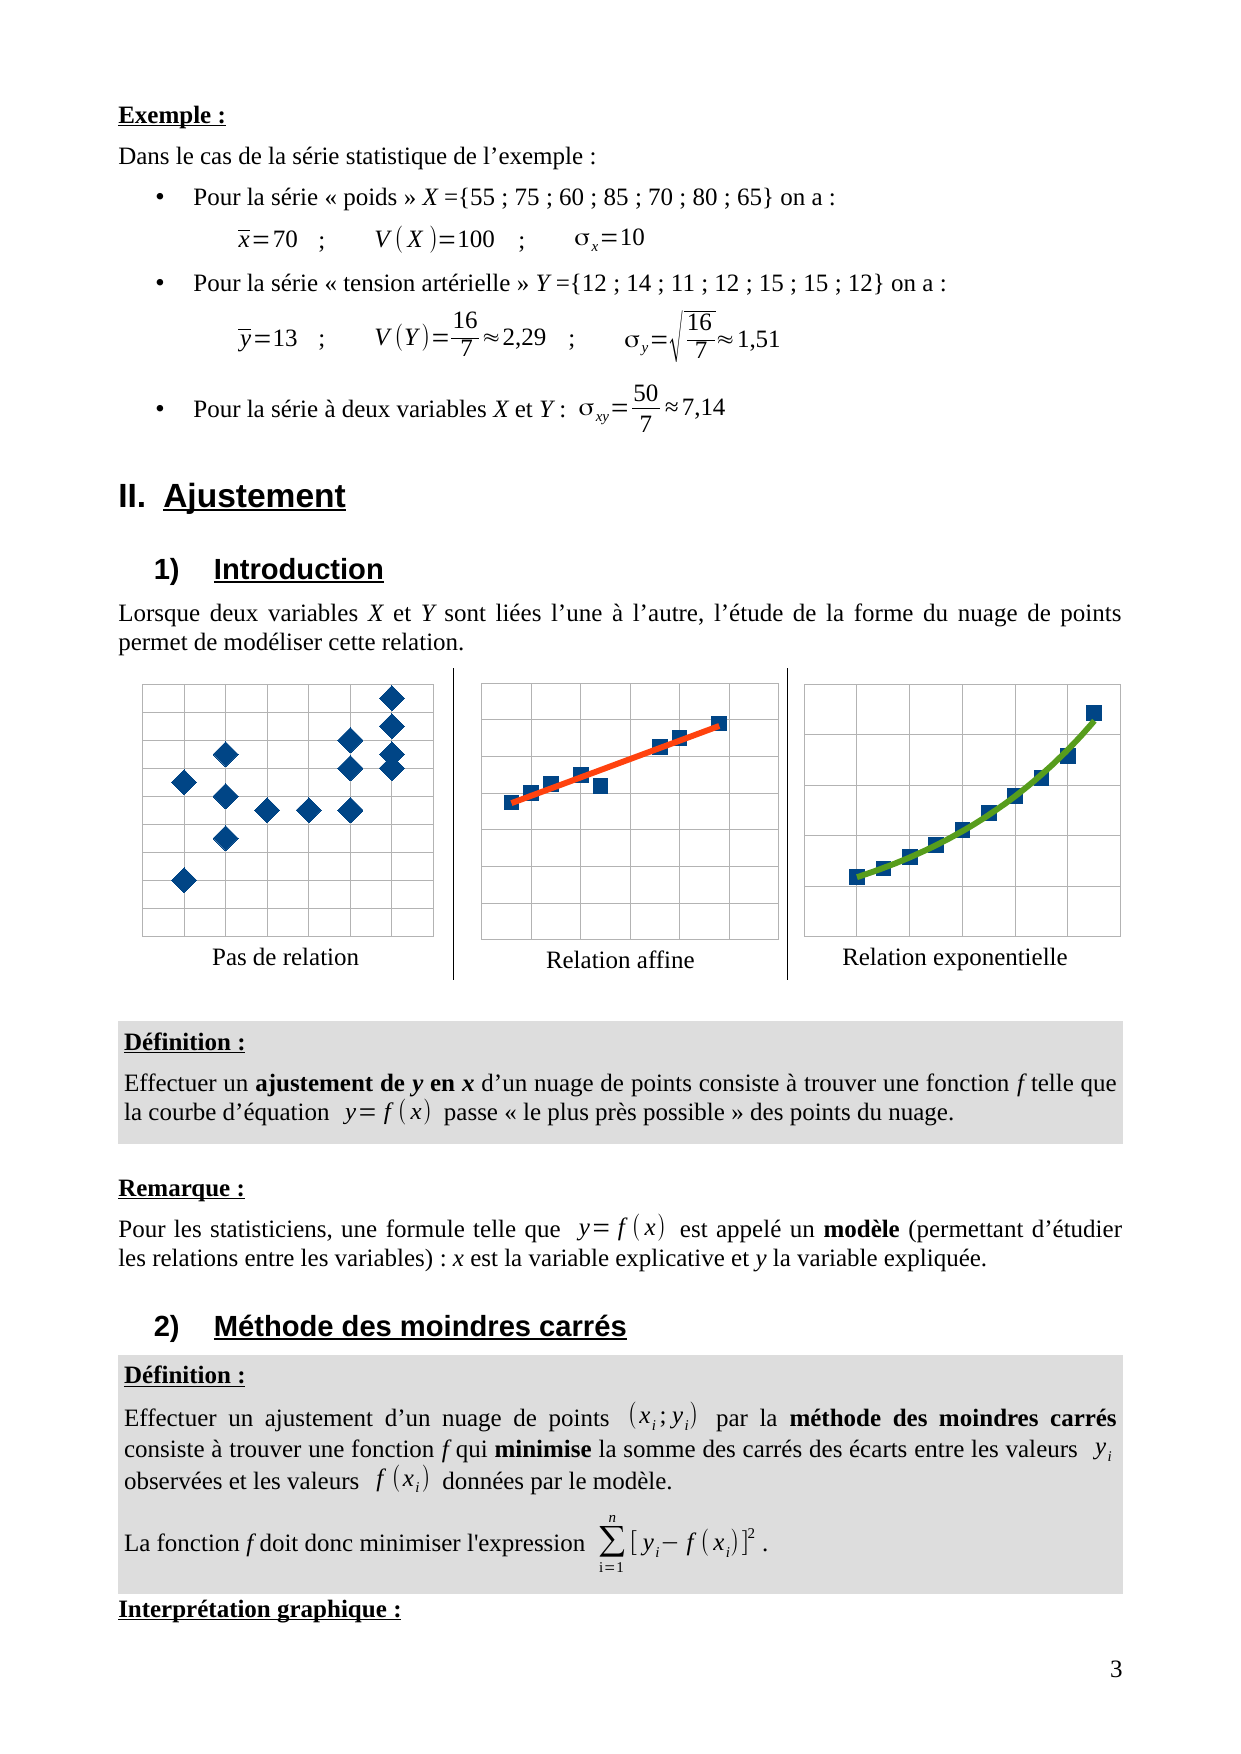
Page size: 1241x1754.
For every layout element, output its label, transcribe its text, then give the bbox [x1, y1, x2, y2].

list ; ; [193, 224, 1122, 255]
text Exemple : [118, 100, 1122, 129]
list Pour la série « poids » X ={55 ; 75 ; 60 ; 85 ; 70 ; 80 ; 65} on a : [156, 182, 1122, 211]
list ; ; [193, 309, 1122, 367]
text Remarque : [118, 1173, 1122, 1201]
text Pour les statisticiens, une formule telle que est appelé un modèle (permettant d’étudier les relations entre les variables) : x est la variable explicative et y la variable expliquée. [118, 1214, 1122, 1271]
text Lorsque deux variables X et Y sont liées l’une à l’autre, l’étude de la forme du nuage de points permet de modéliser cette relation. [118, 598, 1122, 656]
list Pour la série « tension artérielle » Y ={12 ; 14 ; 11 ; 12 ; 15 ; 15 ; 12} on a : [156, 268, 1122, 296]
table_header Pas de relation [118, 668, 453, 980]
table_header Définition : Effectuer un ajustement de y en x d’un nuage de points consiste à trouver une fonction f telle que la courbe d’équation passe « le plus près possible » des points du nuage. [118, 1021, 1123, 1144]
text Interprétation graphique : [118, 1594, 1122, 1623]
table_header Relation affine [454, 668, 787, 980]
subtitle Méthode des moindres carrés [153, 1309, 1122, 1342]
subtitle Ajustement [118, 476, 1122, 514]
table_header Relation exponentielle [788, 668, 1122, 980]
list Pour la série à deux variables X et Y : [156, 379, 1122, 438]
text Dans le cas de la série statistique de l’exemple : [118, 141, 1122, 170]
subtitle Introduction [153, 552, 1122, 586]
table_header Définition : Effectuer un ajustement d’un nuage de points par la méthode des moindres carrés consiste à trouver une fonction f qui minimise la somme des carrés des écarts entre les valeurs observées et les valeurs données par le modèle. La fonction f doit donc minimiser l'expression . [118, 1355, 1123, 1594]
